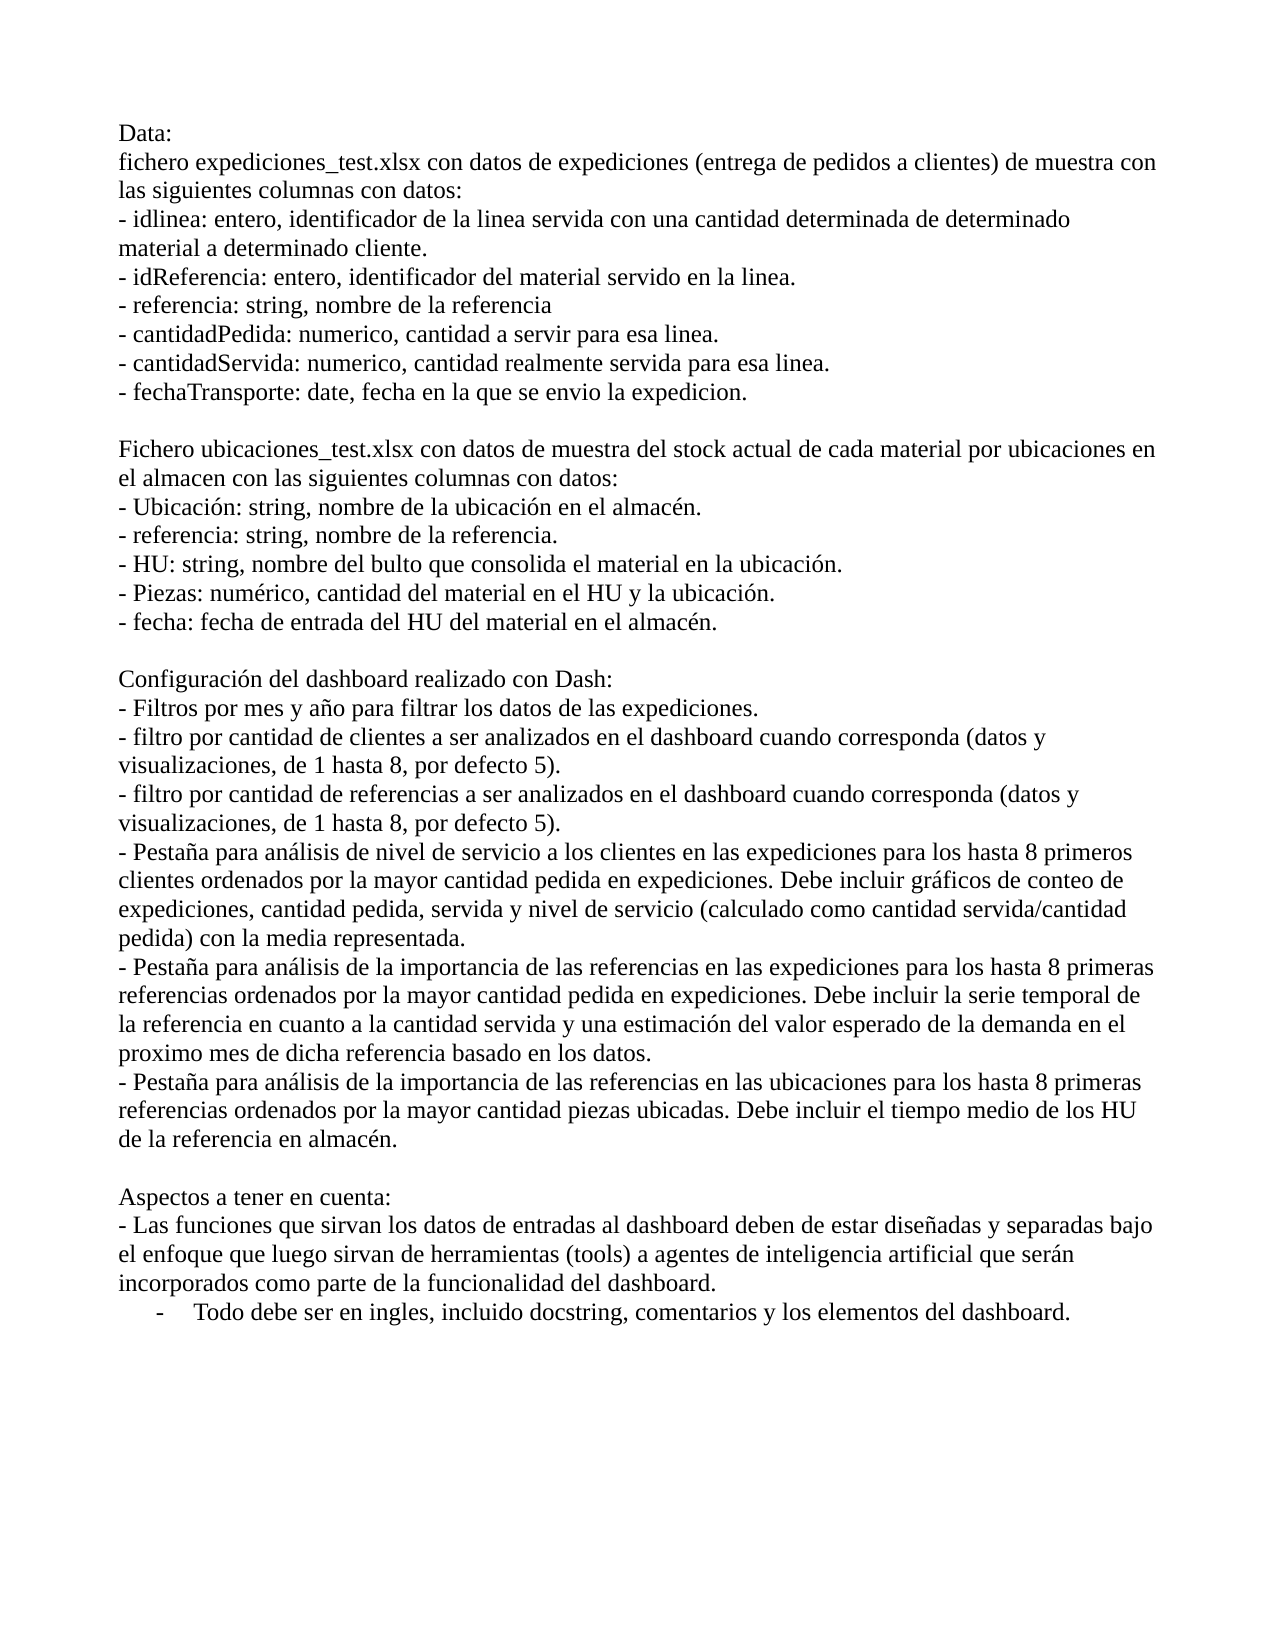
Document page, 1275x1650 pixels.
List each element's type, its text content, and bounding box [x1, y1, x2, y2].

text Configuración del dashboard realizado con Dash: [118, 664, 1157, 693]
list Todo debe ser en ingles, incluido docstring, comentarios y los elementos del dashboard. [156, 1297, 1157, 1326]
text Aspectos a tener en cuenta: - Las funciones que sirvan los datos de entradas al dashboard deben de estar diseñadas y separadas bajo el enfoque que luego sirvan de herramientas (tools) a agentes de inteligencia artificial que serán incorporados como parte de la funcionalidad del dashboard. [118, 1182, 1157, 1297]
text - referencia: string, nombre de la referencia [118, 291, 1157, 319]
text - Pestaña para análisis de nivel de servicio a los clientes en las expediciones para los hasta 8 primeros clientes ordenados por la mayor cantidad pedida en expediciones. Debe incluir gráficos de conteo de expediciones, cantidad pedida, servida y nivel de servicio (calculado como cantidad servida/cantidad pedida) con la media representada. [118, 837, 1157, 952]
text - referencia: string, nombre de la referencia. [118, 521, 1157, 549]
text - fecha: fecha de entrada del HU del material en el almacén. [118, 607, 1157, 636]
text - Filtros por mes y año para filtrar los datos de las expediciones. [118, 693, 1157, 722]
text - filtro por cantidad de referencias a ser analizados en el dashboard cuando corresponda (datos y visualizaciones, de 1 hasta 8, por defecto 5). [118, 779, 1157, 837]
text - fechaTransporte: date, fecha en la que se envio la expedicion. [118, 377, 1157, 406]
text - HU: string, nombre del bulto que consolida el material en la ubicación. [118, 549, 1157, 578]
text - cantidadServida: numerico, cantidad realmente servida para esa linea. [118, 348, 1157, 377]
text - Piezas: numérico, cantidad del material en el HU y la ubicación. [118, 578, 1157, 607]
text - idReferencia: entero, identificador del material servido en la linea. [118, 262, 1157, 291]
text - cantidadPedida: numerico, cantidad a servir para esa linea. [118, 319, 1157, 348]
text Fichero ubicaciones_test.xlsx con datos de muestra del stock actual de cada material por ubicaciones en el almacen con las siguientes columnas con datos: [118, 434, 1157, 492]
text - idlinea: entero, identificador de la linea servida con una cantidad determinada de determinado material a determinado cliente. [118, 204, 1157, 262]
text - Pestaña para análisis de la importancia de las referencias en las ubicaciones para los hasta 8 primeras referencias ordenados por la mayor cantidad piezas ubicadas. Debe incluir el tiempo medio de los HU de la referencia en almacén. [118, 1067, 1157, 1153]
text - Pestaña para análisis de la importancia de las referencias en las expediciones para los hasta 8 primeras referencias ordenados por la mayor cantidad pedida en expediciones. Debe incluir la serie temporal de la referencia en cuanto a la cantidad servida y una estimación del valor esperado de la demanda en el proximo mes de dicha referencia basado en los datos. [118, 952, 1157, 1067]
text fichero expediciones_test.xlsx con datos de expediciones (entrega de pedidos a clientes) de muestra con las siguientes columnas con datos: [118, 147, 1157, 204]
text Data: [118, 118, 1157, 147]
text - Ubicación: string, nombre de la ubicación en el almacén. [118, 492, 1157, 521]
text - filtro por cantidad de clientes a ser analizados en el dashboard cuando corresponda (datos y visualizaciones, de 1 hasta 8, por defecto 5). [118, 722, 1157, 779]
